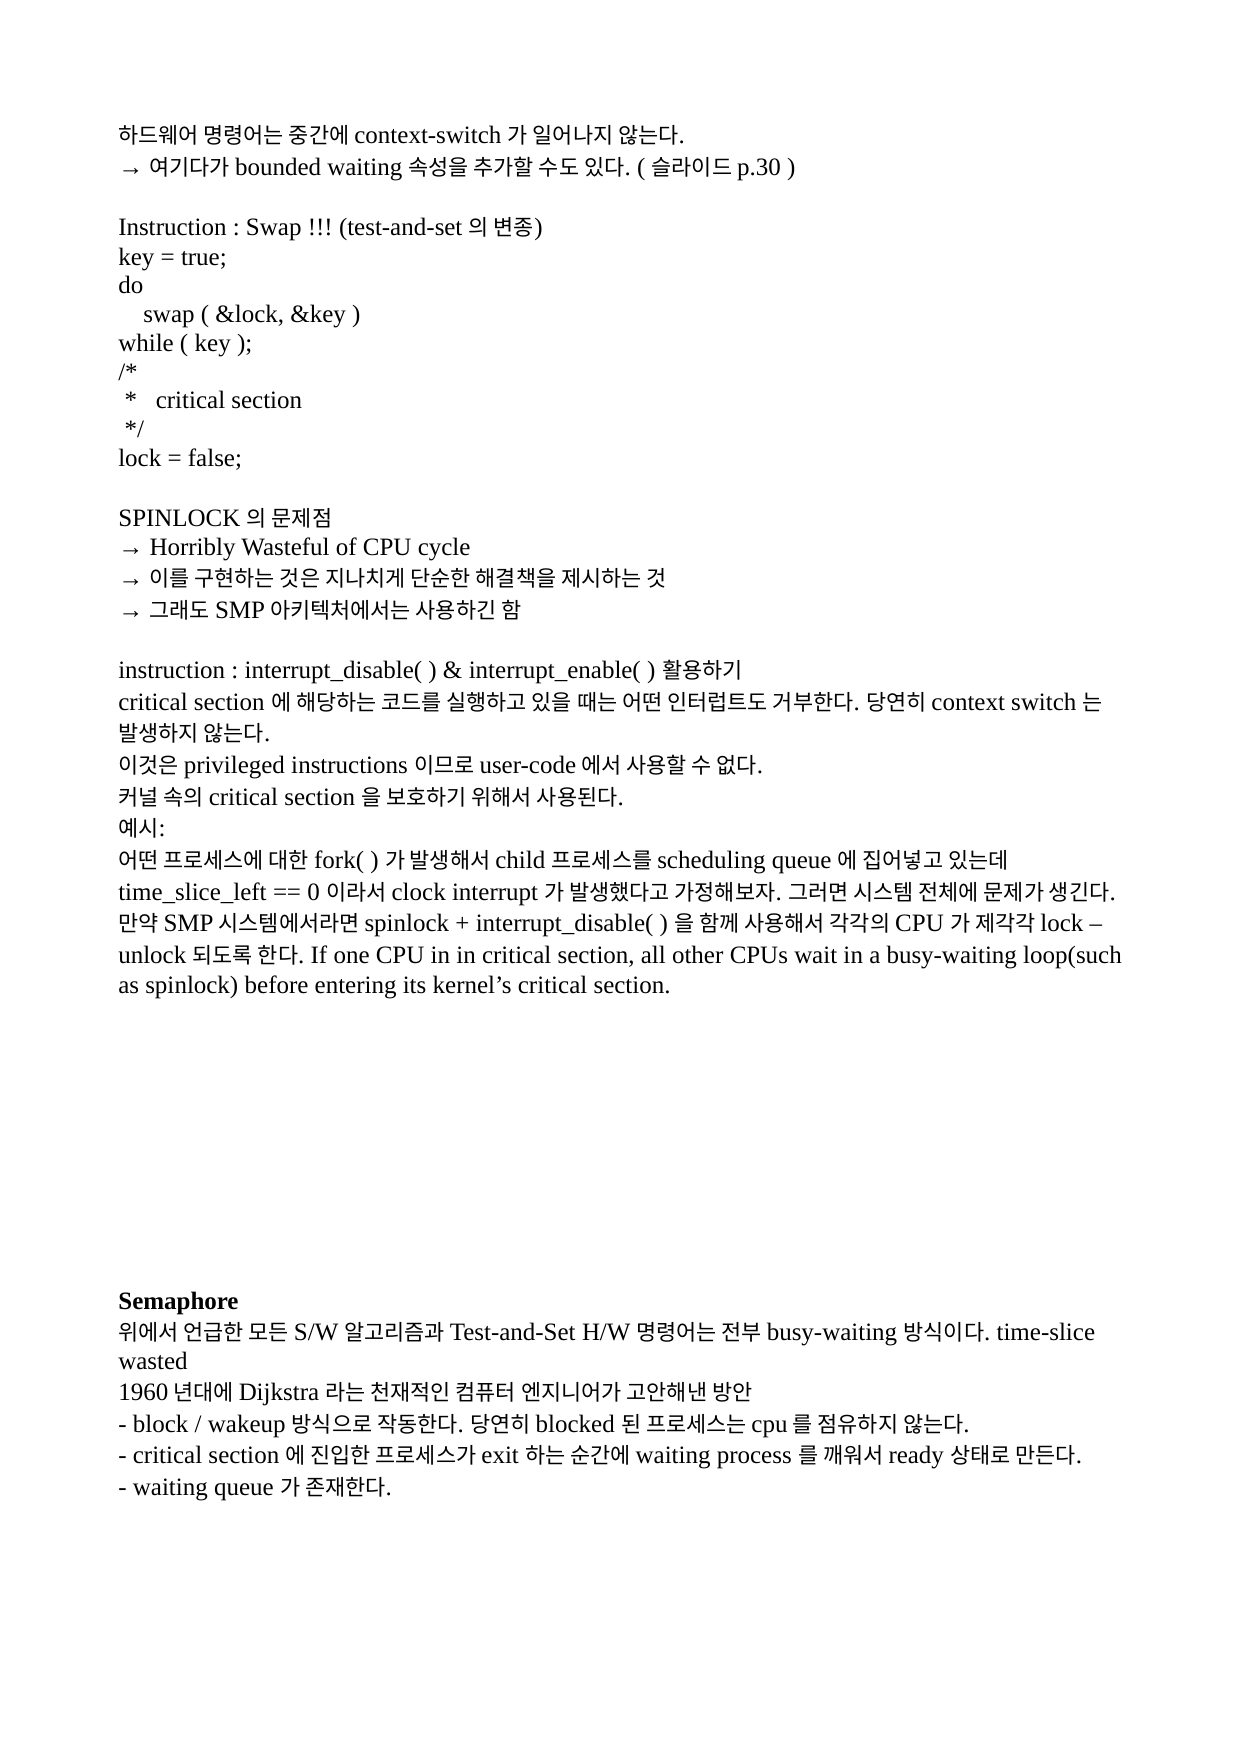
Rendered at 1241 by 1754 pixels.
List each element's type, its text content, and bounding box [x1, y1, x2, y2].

text while ( key ); [118, 328, 1122, 357]
text * critical section [118, 386, 1122, 414]
text 위에서 언급한 모든 S/W 알고리즘과 Test-and-Set H/W 명령어는 전부 busy-waiting 방식이다. time-slice wasted [118, 1315, 1122, 1375]
text */ [118, 414, 1122, 443]
text instruction : interrupt_disable( ) & interrupt_enable( ) 활용하기 [118, 653, 1122, 685]
text - waiting queue 가 존재한다. [118, 1470, 1122, 1502]
text do [118, 271, 1122, 299]
text 1960년대에 Dijkstra 라는 천재적인 컴퓨터 엔지니어가 고안해낸 방안 [118, 1375, 1122, 1407]
text 만약 SMP 시스템에서라면 spinlock + interrupt_disable( ) 을 함께 사용해서 각각의 CPU 가 제각각 lock – unlock 되도록 한다. If one CPU in in critical section, all other CPUs wait in a busy-waiting loop(such as spinlock) before entering its kernel’s critical section. [118, 906, 1122, 998]
text /* [118, 357, 1122, 386]
text → 그래도 SMP 아키텍처에서는 사용하긴 함 [118, 593, 1122, 624]
text key = true; [118, 242, 1122, 271]
text lock = false; [118, 443, 1122, 472]
text Instruction : Swap !!! (test-and-set 의 변종) [118, 210, 1122, 242]
text 예시: [118, 811, 1122, 843]
text → Horribly Wasteful of CPU cycle [118, 532, 1122, 561]
text swap ( &lock, &key ) [118, 299, 1122, 328]
text - critical section 에 진입한 프로세스가 exit 하는 순간에 waiting process 를 깨워서 ready 상태로 만든다. [118, 1438, 1122, 1470]
text SPINLOCK 의 문제점 [118, 501, 1122, 532]
text 어떤 프로세스에 대한 fork( ) 가 발생해서 child 프로세스를 scheduling queue 에 집어넣고 있는데 time_slice_left == 0 이라서 clock interrupt 가 발생했다고 가정해보자. 그러면 시스템 전체에 문제가 생긴다. [118, 843, 1122, 906]
text critical section 에 해당하는 코드를 실행하고 있을 때는 어떤 인터럽트도 거부한다. 당연히 context switch 는 발생하지 않는다. [118, 685, 1122, 748]
text 커널 속의 critical section 을 보호하기 위해서 사용된다. [118, 780, 1122, 811]
text 하드웨어 명령어는 중간에 context-switch 가 일어나지 않는다. [118, 118, 1122, 150]
text 이것은 privileged instructions 이므로 user-code에서 사용할 수 없다. [118, 748, 1122, 780]
text - block / wakeup 방식으로 작동한다. 당연히 blocked 된 프로세스는 cpu를 점유하지 않는다. [118, 1407, 1122, 1438]
text → 여기다가 bounded waiting 속성을 추가할 수도 있다. ( 슬라이드 p.30 ) [118, 150, 1122, 181]
text → 이를 구현하는 것은 지나치게 단순한 해결책을 제시하는 것 [118, 561, 1122, 593]
text Semaphore [118, 1286, 1122, 1315]
